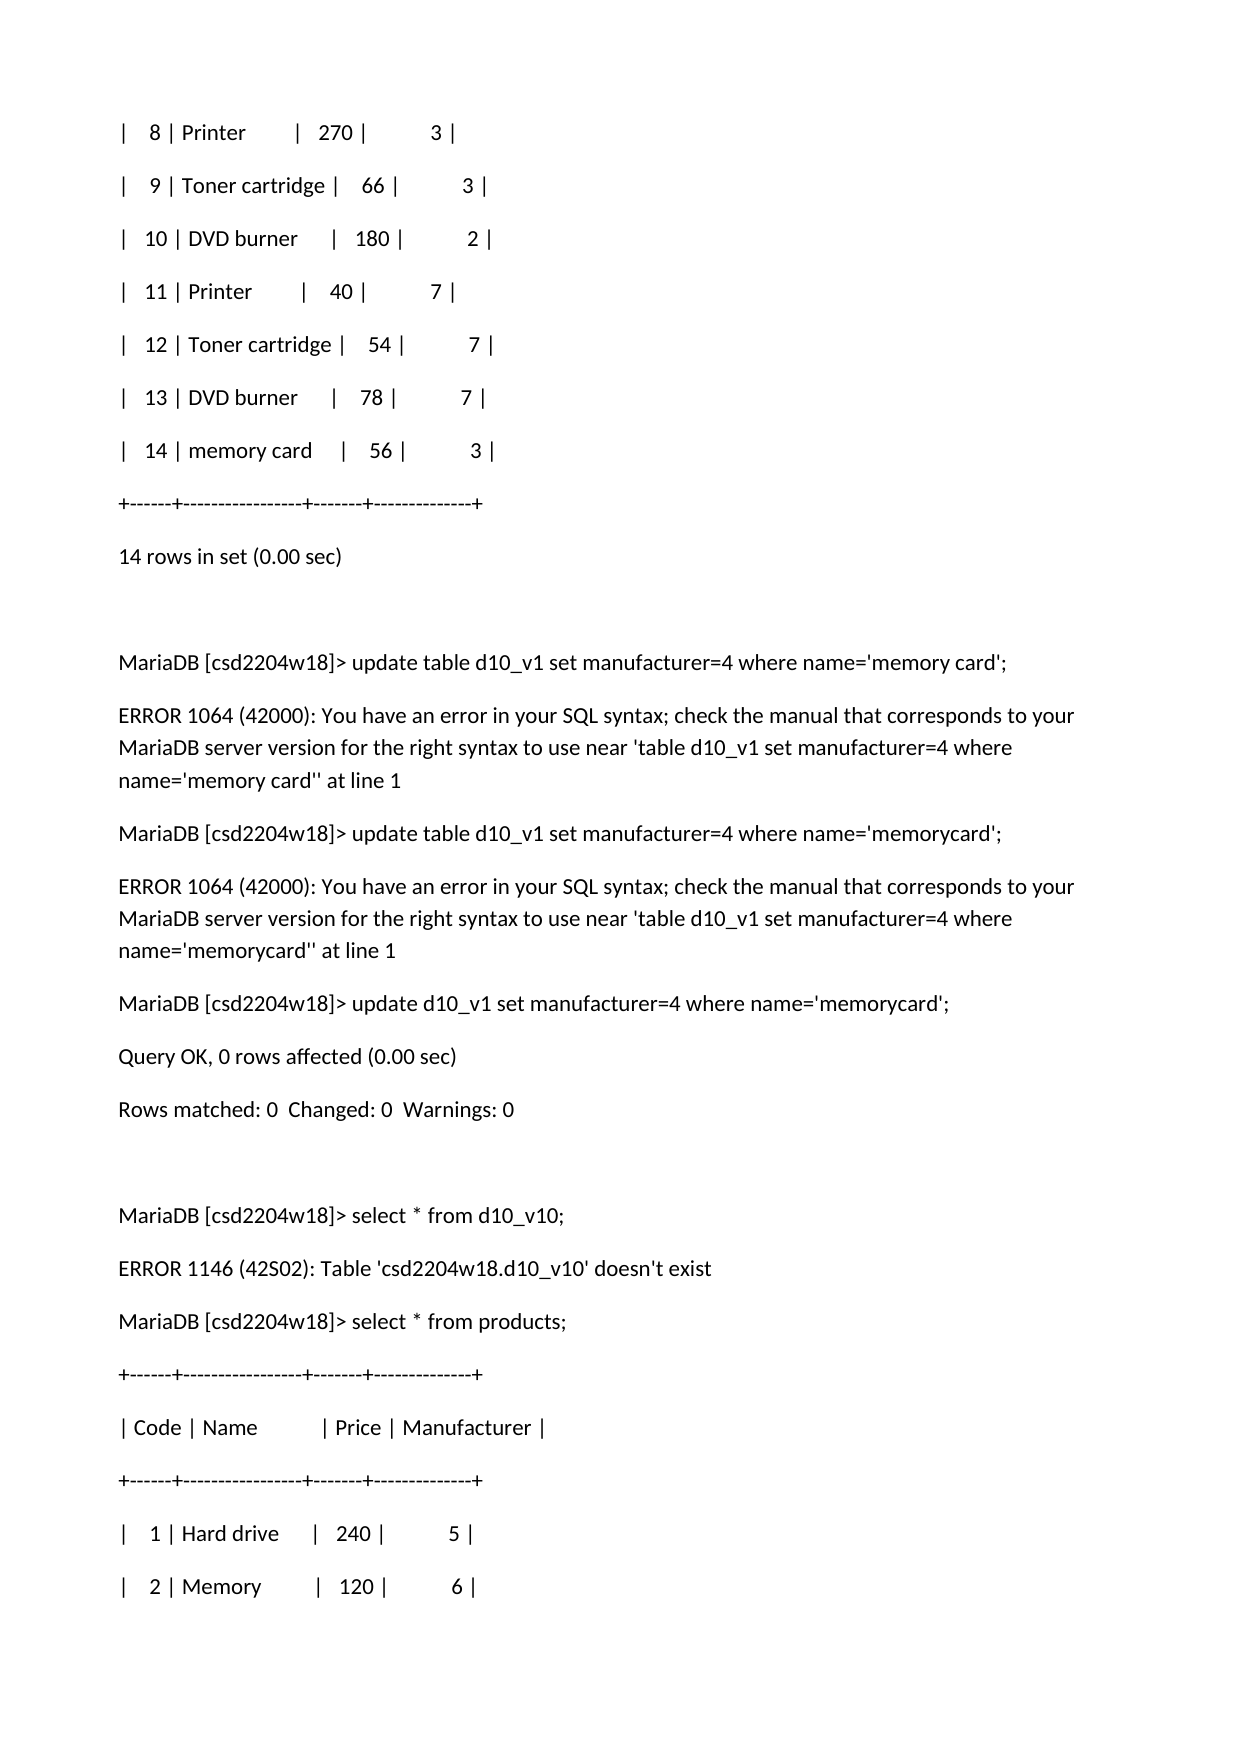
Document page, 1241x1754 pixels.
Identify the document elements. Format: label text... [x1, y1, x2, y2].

text ERROR 1146 (42S02): Table 'csd2204w18.d10_v10' doesn't exist [118, 1254, 1122, 1282]
text | 9 | Toner cartridge | 66 | 3 | [118, 171, 1122, 199]
text | 12 | Toner cartridge | 54 | 7 | [118, 330, 1122, 358]
text MariaDB [csd2204w18]> select * from products; [118, 1307, 1122, 1335]
text MariaDB [csd2204w18]> update table d10_v1 set manufacturer=4 where name='memory card'; [118, 648, 1122, 676]
text Rows matched: 0 Changed: 0 Warnings: 0 [118, 1095, 1122, 1123]
text +------+-----------------+-------+--------------+ [118, 1360, 1122, 1388]
text Query OK, 0 rows affected (0.00 sec) [118, 1042, 1122, 1070]
text | 10 | DVD burner | 180 | 2 | [118, 224, 1122, 252]
text | 11 | Printer | 40 | 7 | [118, 277, 1122, 305]
text | 13 | DVD burner | 78 | 7 | [118, 383, 1122, 411]
text | 2 | Memory | 120 | 6 | [118, 1572, 1122, 1600]
text ERROR 1064 (42000): You have an error in your SQL syntax; check the manual that corresponds to your MariaDB server version for the right syntax to use near 'table d10_v1 set manufacturer=4 where name='memorycard'' at line 1 [118, 872, 1122, 964]
text ERROR 1064 (42000): You have an error in your SQL syntax; check the manual that corresponds to your MariaDB server version for the right syntax to use near 'table d10_v1 set manufacturer=4 where name='memory card'' at line 1 [118, 701, 1122, 794]
text | 1 | Hard drive | 240 | 5 | [118, 1519, 1122, 1547]
text +------+-----------------+-------+--------------+ [118, 489, 1122, 517]
text +------+-----------------+-------+--------------+ [118, 1466, 1122, 1494]
text MariaDB [csd2204w18]> update table d10_v1 set manufacturer=4 where name='memorycard'; [118, 819, 1122, 847]
text MariaDB [csd2204w18]> update d10_v1 set manufacturer=4 where name='memorycard'; [118, 989, 1122, 1017]
text | 14 | memory card | 56 | 3 | [118, 436, 1122, 464]
text 14 rows in set (0.00 sec) [118, 542, 1122, 570]
text | 8 | Printer | 270 | 3 | [118, 118, 1122, 146]
text MariaDB [csd2204w18]> select * from d10_v10; [118, 1201, 1122, 1229]
text | Code | Name | Price | Manufacturer | [118, 1413, 1122, 1441]
